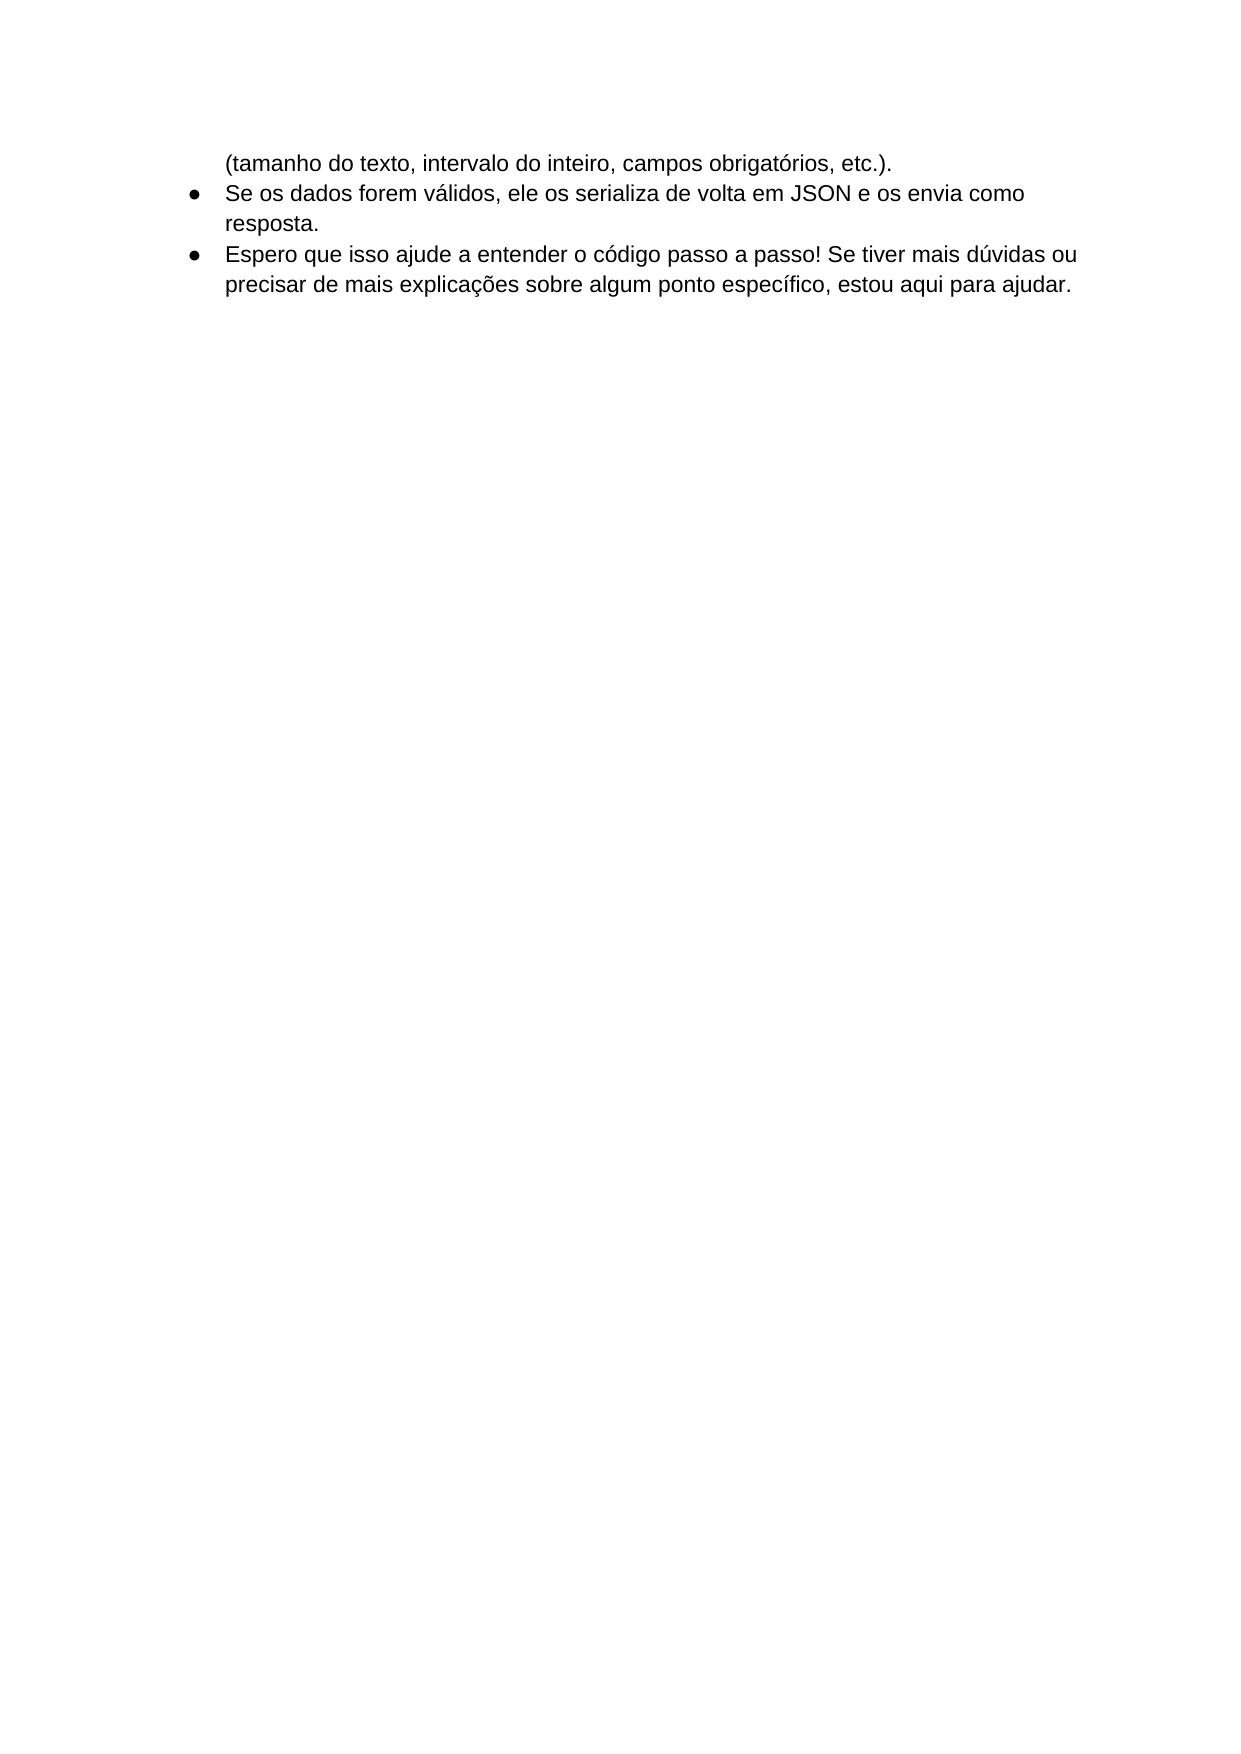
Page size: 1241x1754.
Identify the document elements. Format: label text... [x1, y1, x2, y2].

list Se os dados forem válidos, ele os serializa de volta em JSON e os envia como resposta. [187, 180, 1090, 237]
list Espero que isso ajude a entender o código passo a passo! Se tiver mais dúvidas ou precisar de mais explicações sobre algum ponto específico, estou aqui para ajudar. [187, 241, 1090, 297]
list (tamanho do texto, intervalo do inteiro, campos obrigatórios, etc.). [187, 150, 1090, 176]
